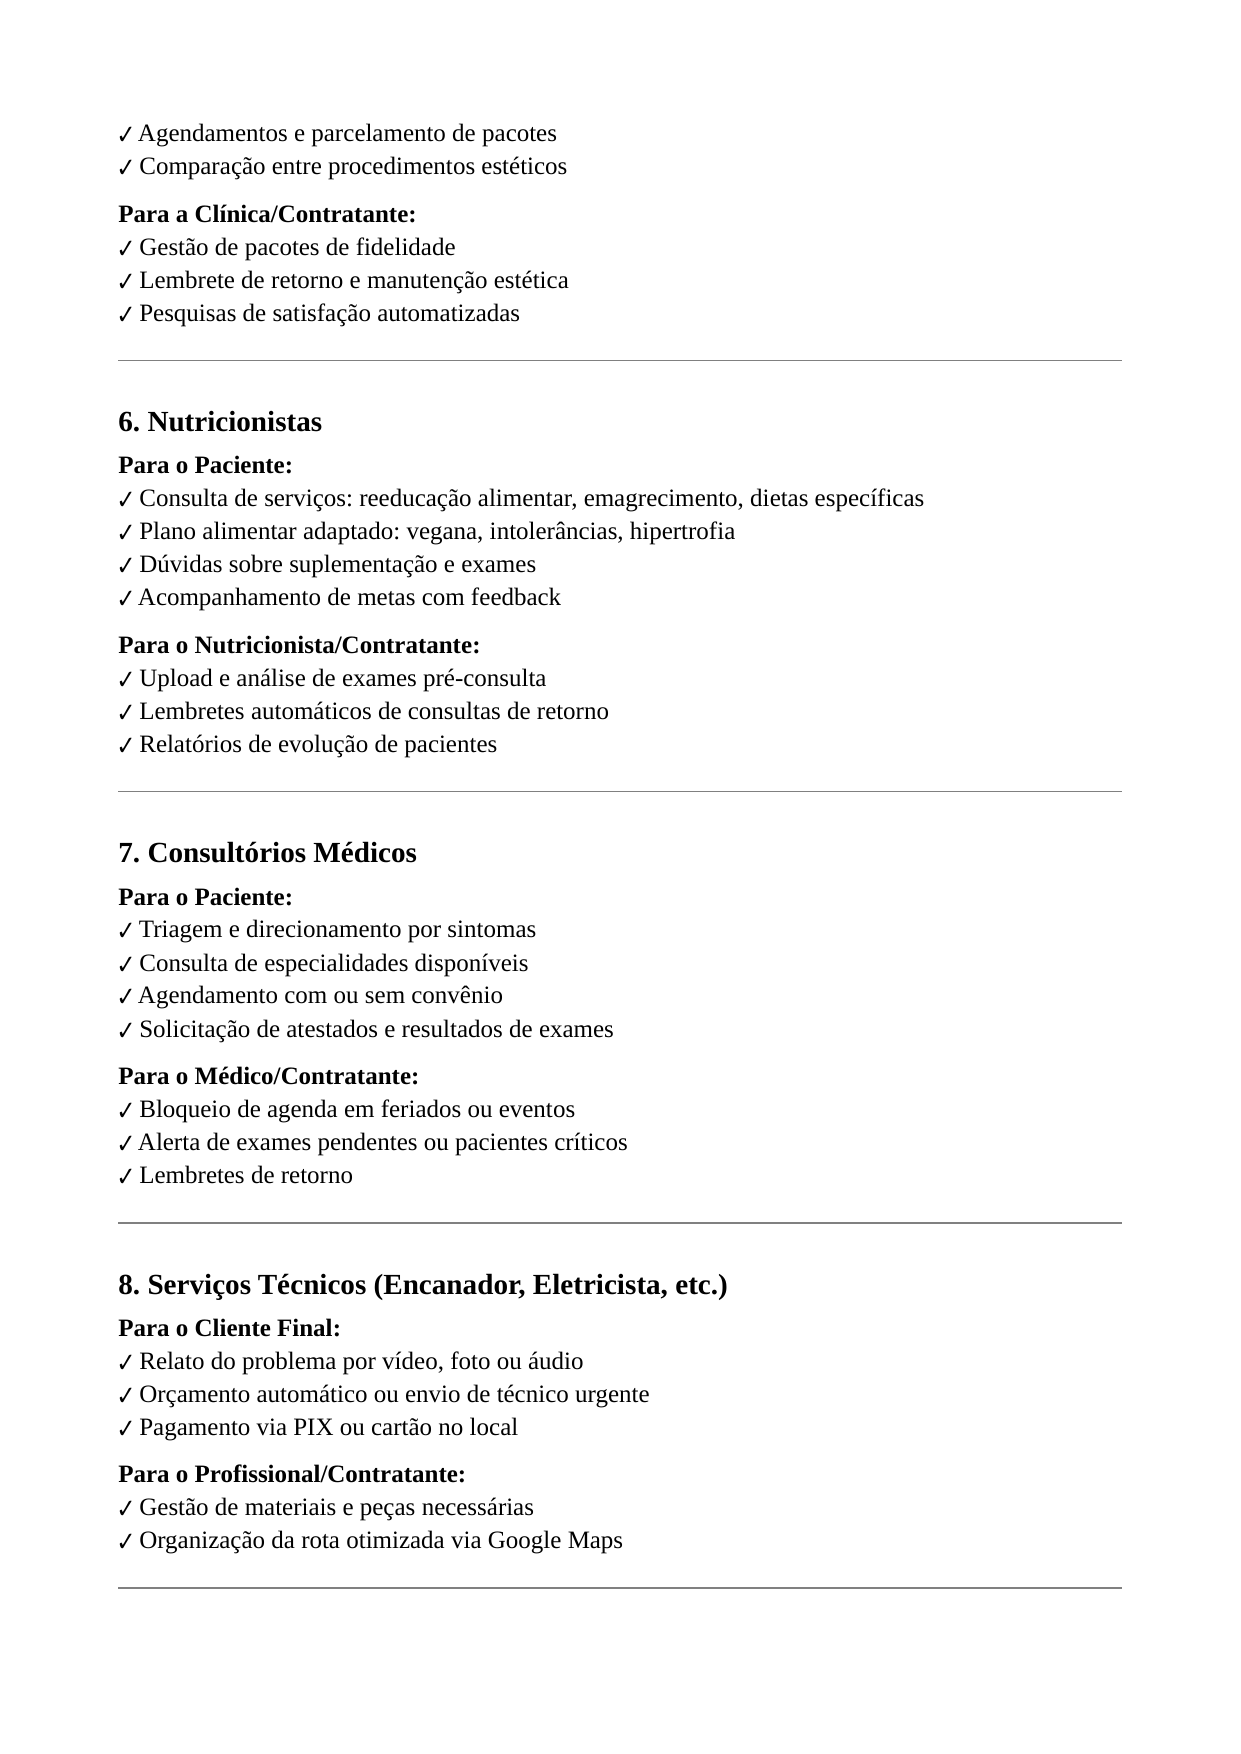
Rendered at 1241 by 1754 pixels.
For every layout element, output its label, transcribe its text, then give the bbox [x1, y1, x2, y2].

text Para o Paciente: ✔ Consulta de serviços: reeducação alimentar, emagrecimento, dietas específicas ✔ Plano alimentar adaptado: vegana, intolerâncias, hipertrofia ✔ Dúvidas sobre suplementação e exames ✔ Acompanhamento de metas com feedback [118, 450, 1122, 611]
subtitle 8. Serviços Técnicos (Encanador, Eletricista, etc.) [118, 1267, 1122, 1300]
text Para o Paciente: ✔ Triagem e direcionamento por sintomas ✔ Consulta de especialidades disponíveis ✔ Agendamento com ou sem convênio ✔ Solicitação de atestados e resultados de exames [118, 882, 1122, 1042]
text Para o Nutricionista/Contratante: ✔ Upload e análise de exames pré-consulta ✔ Lembretes automáticos de consultas de retorno ✔ Relatórios de evolução de pacientes [118, 630, 1122, 758]
subtitle 6. Nutricionistas [118, 404, 1122, 438]
text Para a Clínica/Contratante: ✔ Gestão de pacotes de fidelidade ✔ Lembrete de retorno e manutenção estética ✔ Pesquisas de satisfação automatizadas [118, 199, 1122, 327]
subtitle 7. Consultórios Médicos [118, 836, 1122, 869]
text Para o Cliente Final: ✔ Relato do problema por vídeo, foto ou áudio ✔ Orçamento automático ou envio de técnico urgente ✔ Pagamento via PIX ou cartão no local [118, 1313, 1122, 1441]
text Para o Médico/Contratante: ✔ Bloqueio de agenda em feriados ou eventos ✔ Alerta de exames pendentes ou pacientes críticos ✔ Lembretes de retorno [118, 1061, 1122, 1189]
text Para o Profissional/Contratante: ✔ Gestão de materiais e peças necessárias ✔ Organização da rota otimizada via Google Maps [118, 1459, 1122, 1554]
text ✔ Agendamentos e parcelamento de pacotes ✔ Comparação entre procedimentos estéticos [118, 118, 1122, 180]
